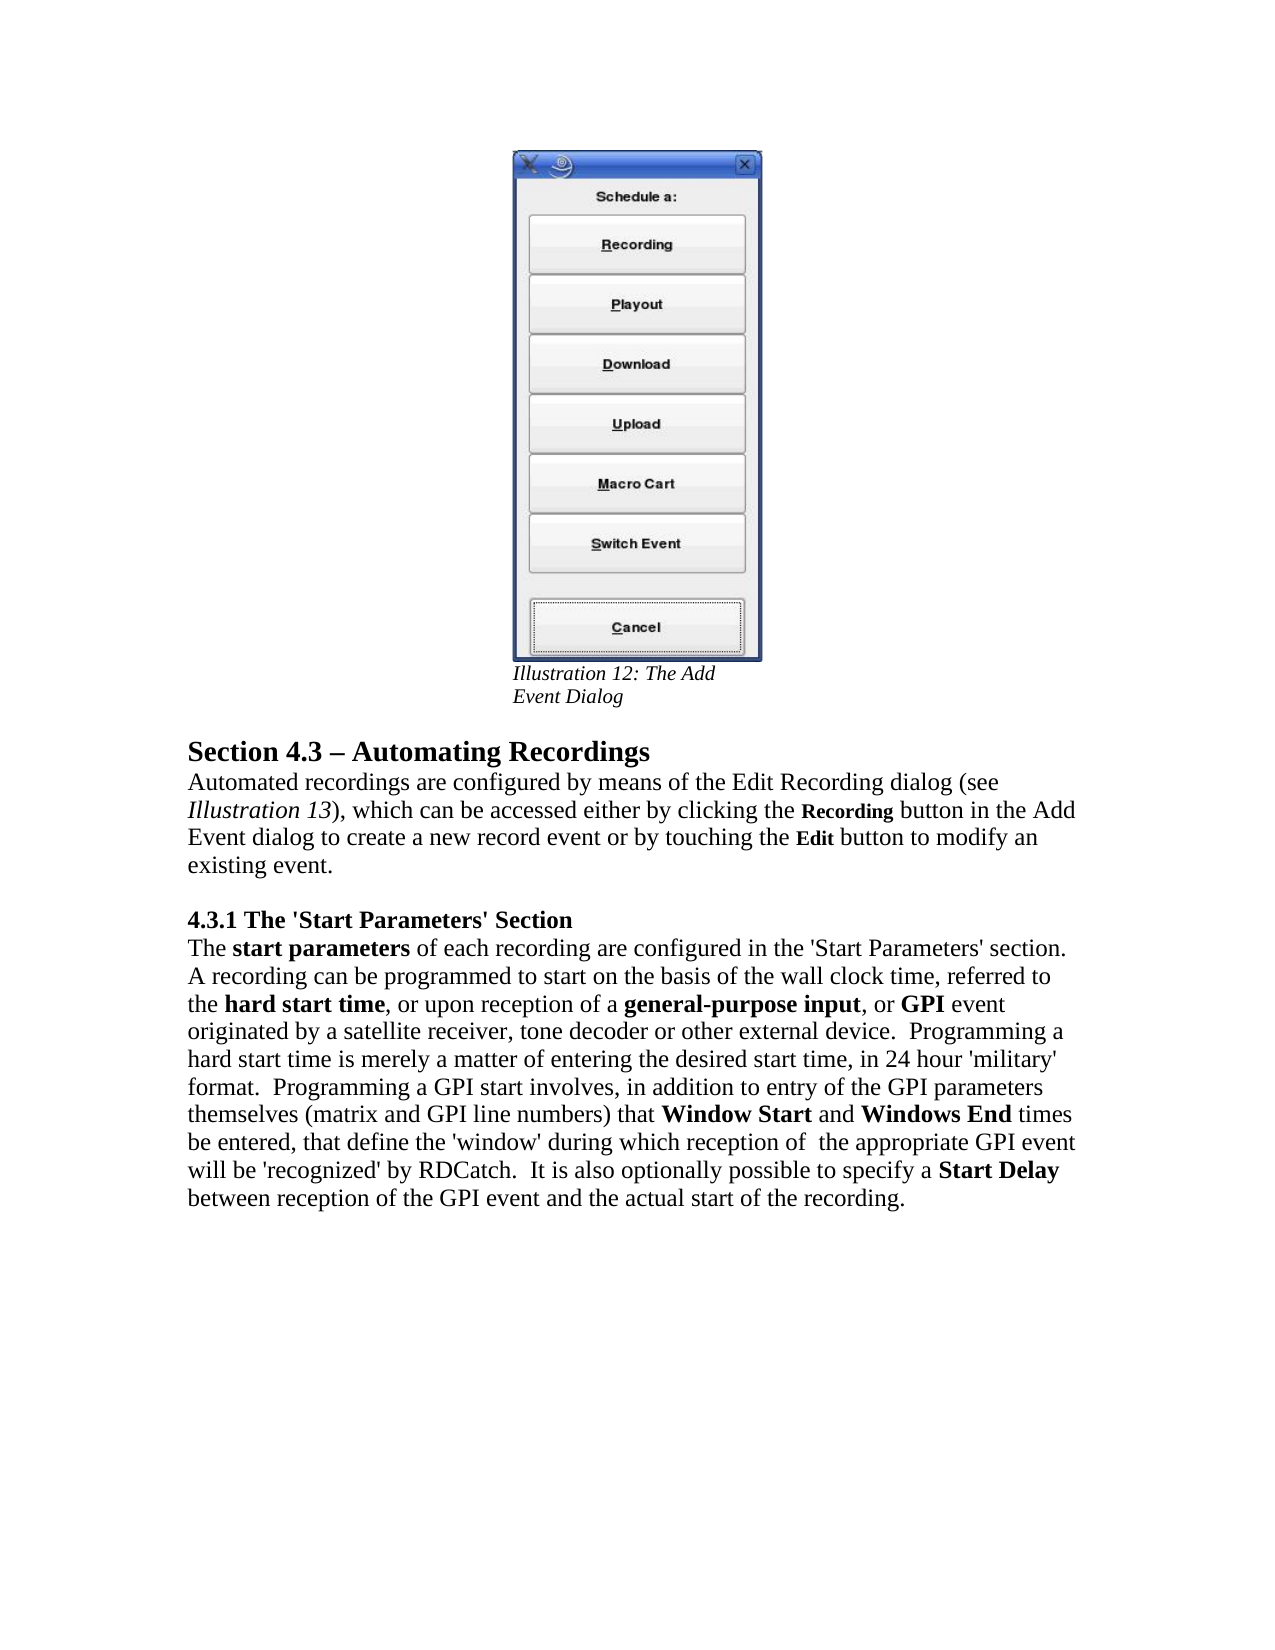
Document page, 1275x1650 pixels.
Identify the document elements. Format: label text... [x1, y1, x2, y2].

text 4.3.1 The 'Start Parameters' Section [187, 907, 1087, 934]
picture [512, 150, 763, 662]
text Section 4.3 – Automating Recordings [187, 736, 1087, 768]
text The start parameters of each recording are configured in the 'Start Parameters' section. A recording can be programmed to start on the basis of the wall clock time, referred to the hard start time, or upon reception of a general-purpose input, or GPI event originated by a satellite receiver, tone decoder or other external device. Programming a hard start time is merely a matter of entering the desired start time, in 24 hour 'military' format. Programming a GPI start involves, in addition to entry of the GPI parameters themselves (matrix and GPI line numbers) that Window Start and Windows End times be entered, that define the 'window' during which reception of the appropriate GPI event will be 'recognized' by RDCatch. It is also optionally possible to specify a Start Delay between reception of the GPI event and the actual start of the recording. [187, 934, 1087, 1211]
text Illustration 12: The Add Event Dialog [513, 662, 762, 708]
text Automated recordings are configured by means of the Edit Recording dialog (see Illustration 13), which can be accessed either by clicking the Recording button in the Add Event dialog to create a new record event or by touching the Edit button to modify an existing event. [187, 768, 1087, 879]
